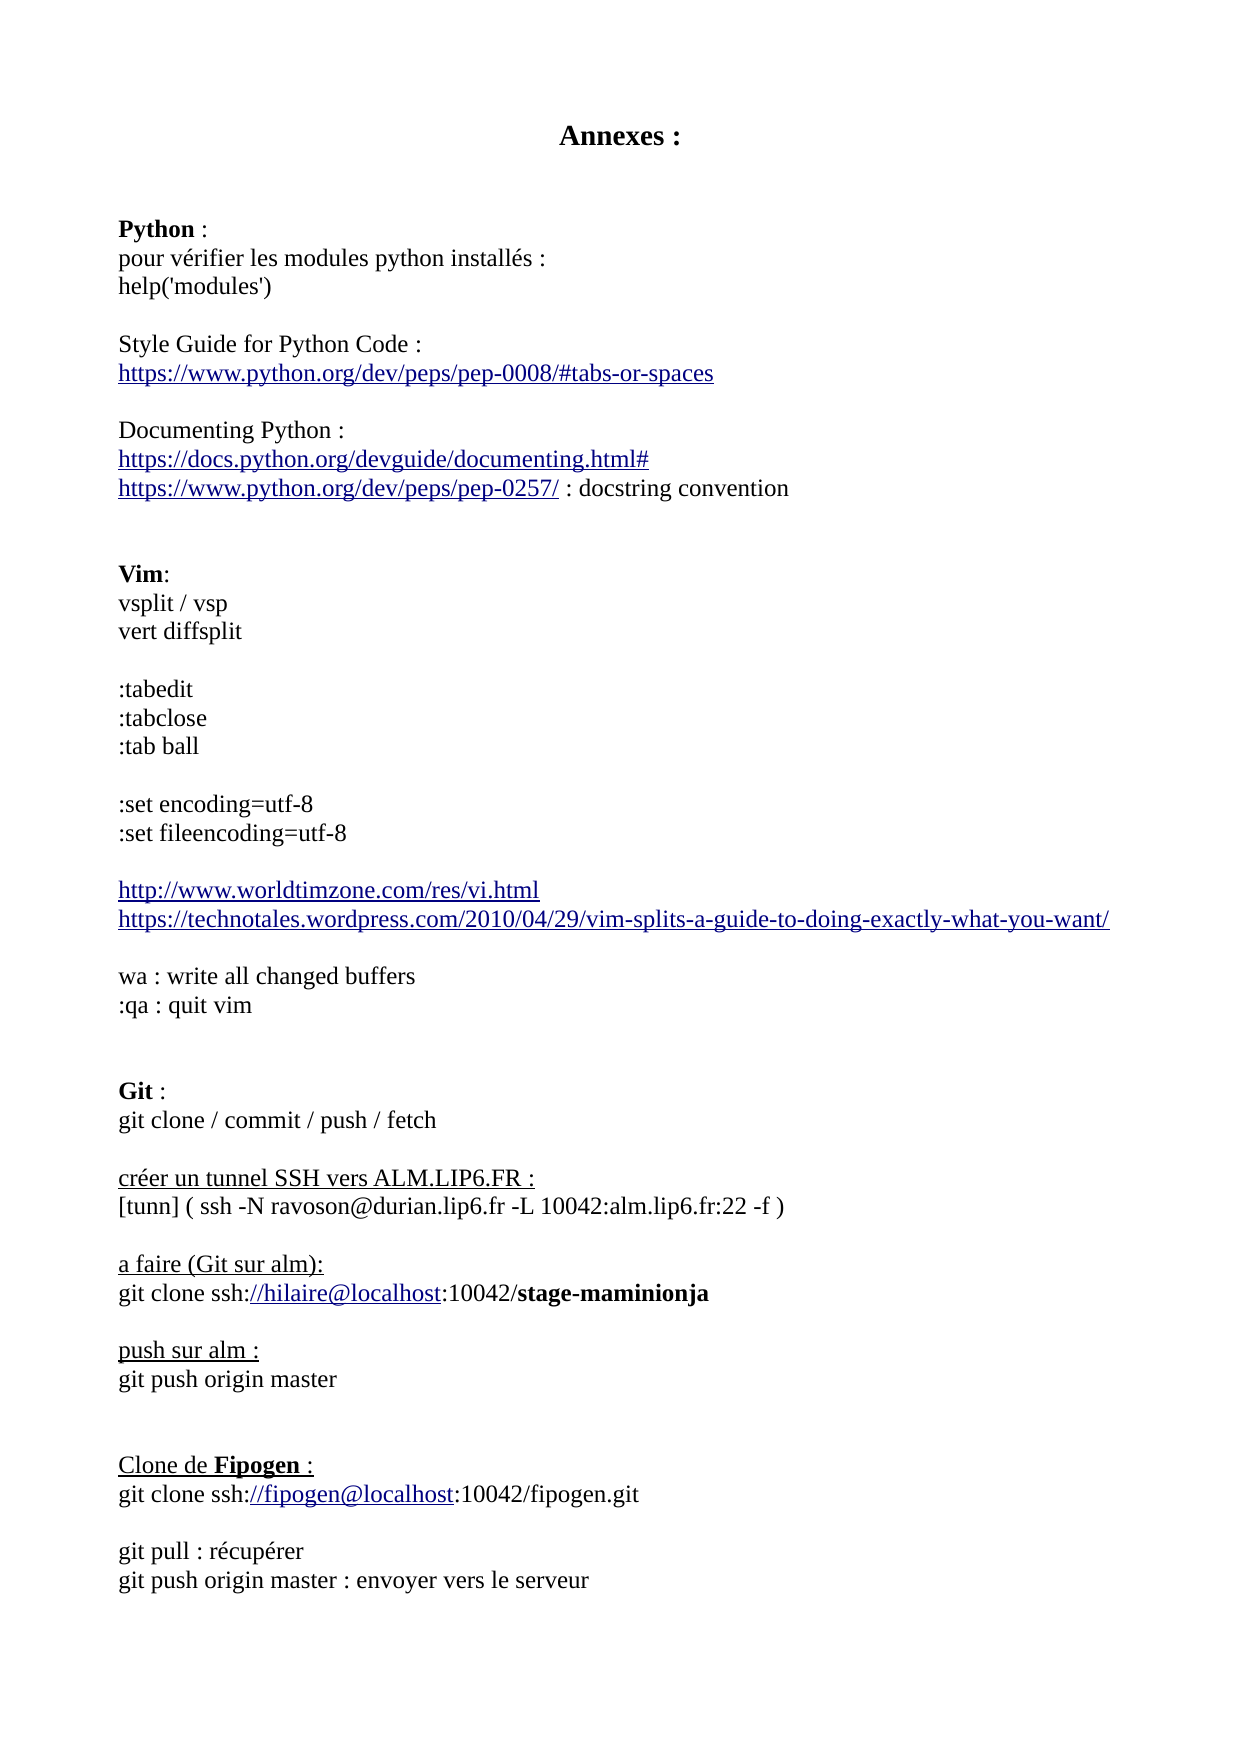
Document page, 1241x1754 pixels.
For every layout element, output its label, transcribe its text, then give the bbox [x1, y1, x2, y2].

text Vim: [118, 559, 1122, 588]
text https://www.python.org/dev/peps/pep-0257/ : docstring convention [118, 473, 1122, 501]
text vsplit / vsp [118, 588, 1122, 616]
text git pull : récupérer [118, 1536, 1122, 1565]
text Annexes : [118, 118, 1122, 152]
text help('modules') [118, 271, 1122, 300]
text a faire (Git sur alm): [118, 1249, 1122, 1278]
text git clone ssh://hilaire@localhost:10042/stage-maminionja [118, 1278, 1122, 1306]
text wa : write all changed buffers [118, 961, 1122, 990]
text git push origin master [118, 1364, 1122, 1393]
text push sur alm : [118, 1335, 1122, 1364]
text :tabclose [118, 703, 1122, 731]
text Style Guide for Python Code : [118, 329, 1122, 358]
text https://www.python.org/dev/peps/pep-0008/#tabs-or-spaces [118, 358, 1122, 386]
text Documenting Python : [118, 415, 1122, 444]
text :tab ball [118, 731, 1122, 760]
text git clone / commit / push / fetch [118, 1105, 1122, 1134]
text git clone ssh://fipogen@localhost:10042/fipogen.git [118, 1479, 1122, 1508]
text vert diffsplit [118, 616, 1122, 645]
text créer un tunnel SSH vers ALM.LIP6.FR : [118, 1163, 1122, 1191]
text Python : [118, 214, 1122, 243]
text https://technotales.wordpress.com/2010/04/29/vim-splits-a-guide-to-doing-exactly-what-you-want/ [118, 904, 1122, 933]
text :set encoding=utf-8 [118, 789, 1122, 818]
text Clone de Fipogen : [118, 1450, 1122, 1479]
text http://www.worldtimzone.com/res/vi.html [118, 875, 1122, 904]
text pour vérifier les modules python installés : [118, 243, 1122, 271]
text git push origin master : envoyer vers le serveur [118, 1565, 1122, 1594]
text :qa : quit vim [118, 990, 1122, 1019]
text :set fileencoding=utf-8 [118, 818, 1122, 846]
text Git : [118, 1076, 1122, 1105]
text [tunn] ( ssh -N ravoson@durian.lip6.fr -L 10042:alm.lip6.fr:22 -f ) [118, 1191, 1122, 1220]
text :tabedit [118, 674, 1122, 703]
text https://docs.python.org/devguide/documenting.html# [118, 444, 1122, 473]
